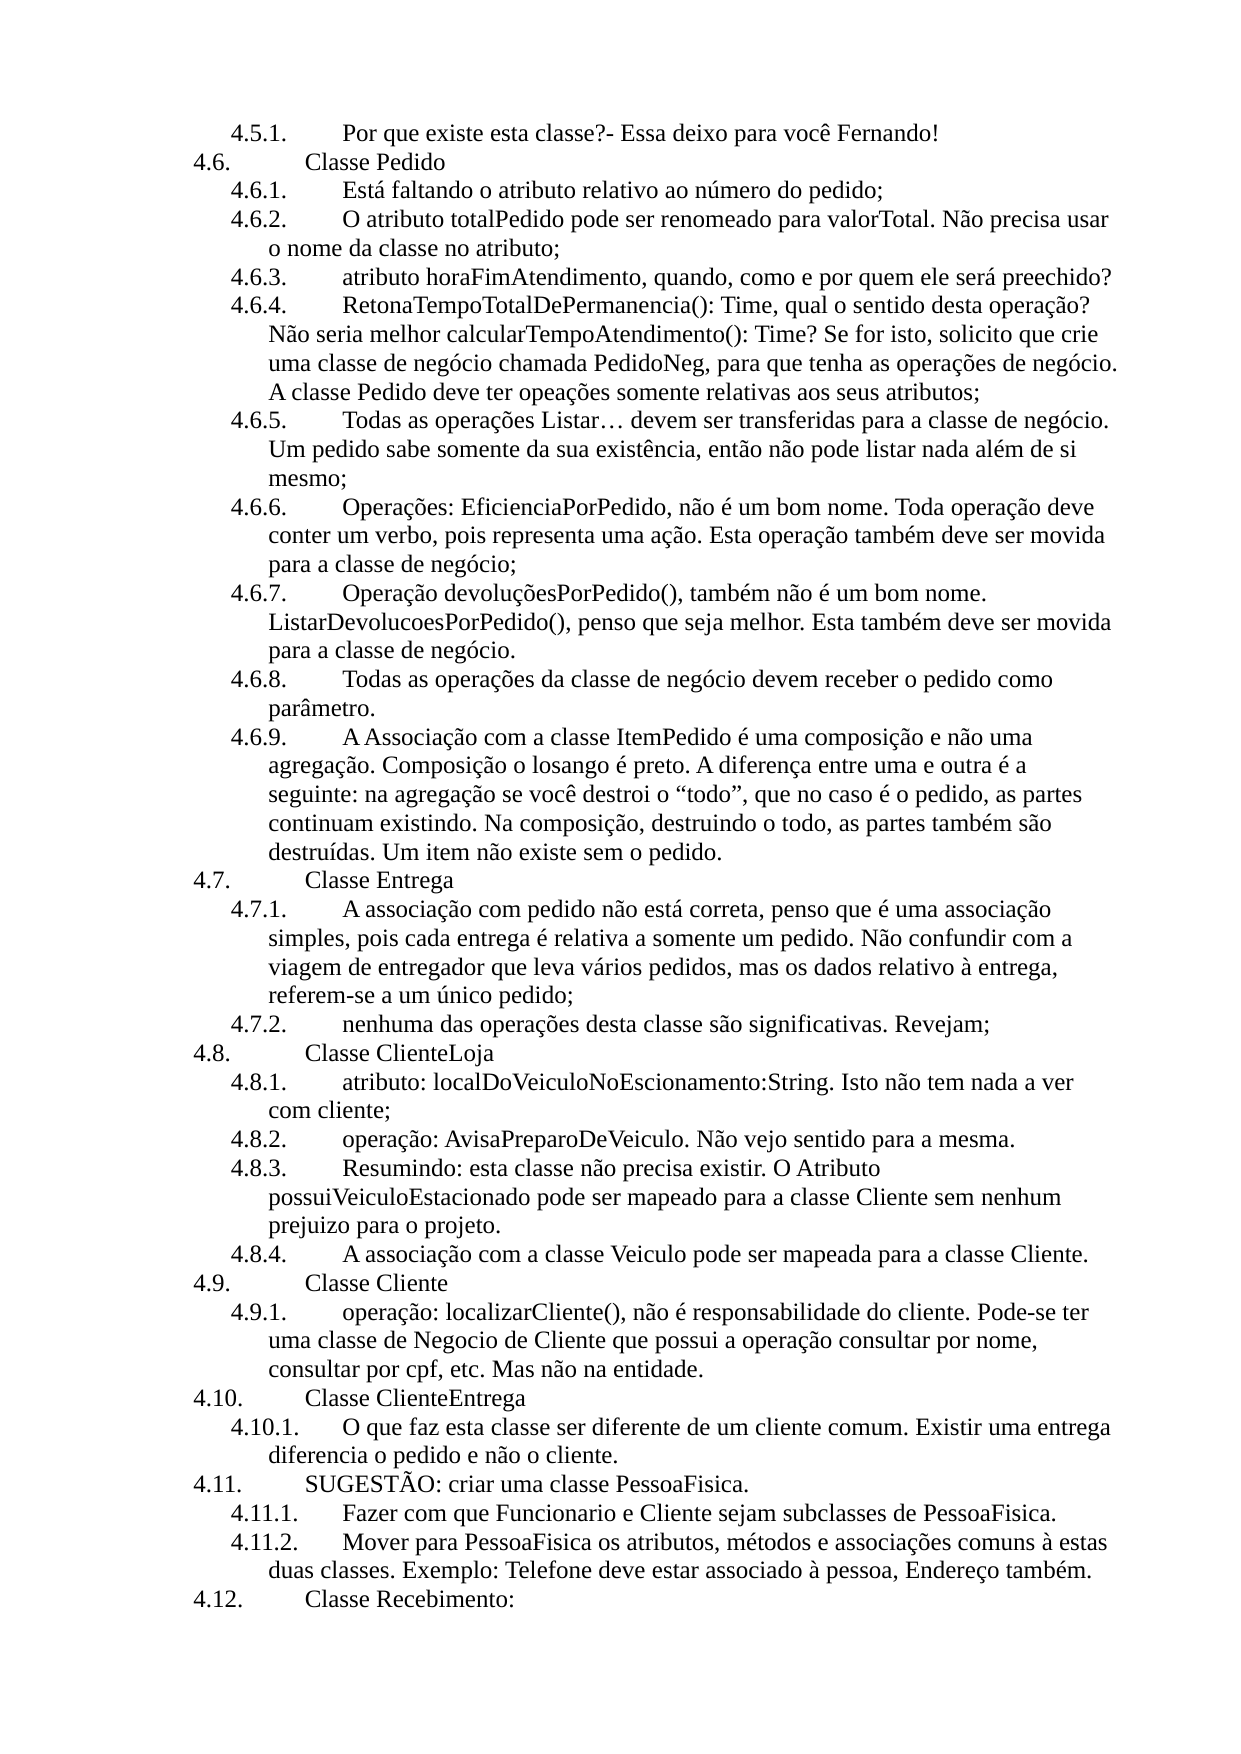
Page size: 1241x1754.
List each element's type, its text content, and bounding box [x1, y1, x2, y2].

list Todas as operações da classe de negócio devem receber o pedido como parâmetro. [231, 664, 1122, 722]
list RetonaTempoTotalDePermanencia(): Time, qual o sentido desta operação? Não seria melhor calcularTempoAtendimento(): Time? Se for isto, solicito que crie uma classe de negócio chamada PedidoNeg, para que tenha as operações de negócio. A classe Pedido deve ter opeações somente relativas aos seus atributos; [231, 291, 1122, 406]
list O que faz esta classe ser diferente de um cliente comum. Existir uma entrega diferencia o pedido e não o cliente. [231, 1412, 1122, 1469]
list A associação com a classe Veiculo pode ser mapeada para a classe Cliente. [231, 1239, 1122, 1268]
list operação: AvisaPreparoDeVeiculo. Não vejo sentido para a mesma. [231, 1124, 1122, 1153]
list atributo horaFimAtendimento, quando, como e por quem ele será preechido? [231, 262, 1122, 291]
list Classe ClienteEntrega [193, 1383, 1122, 1412]
list Fazer com que Funcionario e Cliente sejam subclasses de PessoaFisica. [231, 1498, 1122, 1527]
list Todas as operações Listar… devem ser transferidas para a classe de negócio. Um pedido sabe somente da sua existência, então não pode listar nada além de si mesmo; [231, 406, 1122, 492]
list Classe Entrega [193, 866, 1122, 894]
list operação: localizarCliente(), não é responsabilidade do cliente. Pode-se ter uma classe de Negocio de Cliente que possui a operação consultar por nome, consultar por cpf, etc. Mas não na entidade. [231, 1297, 1122, 1383]
list Classe Pedido [193, 147, 1122, 176]
list Operação devoluçõesPorPedido(), também não é um bom nome. ListarDevolucoesPorPedido(), penso que seja melhor. Esta também deve ser movida para a classe de negócio. [231, 578, 1122, 664]
list A associação com pedido não está correta, penso que é uma associação simples, pois cada entrega é relativa a somente um pedido. Não confundir com a viagem de entregador que leva vários pedidos, mas os dados relativo à entrega, referem-se a um único pedido; [231, 894, 1122, 1009]
list Classe ClienteLoja [193, 1038, 1122, 1067]
list A Associação com a classe ItemPedido é uma composição e não uma agregação. Composição o losango é preto. A diferença entre uma e outra é a seguinte: na agregação se você destroi o “todo”, que no caso é o pedido, as partes continuam existindo. Na composição, destruindo o todo, as partes também são destruídas. Um item não existe sem o pedido. [231, 722, 1122, 866]
list Por que existe esta classe?- Essa deixo para você Fernando! [231, 118, 1122, 147]
list Classe Recebimento: [193, 1584, 1122, 1613]
list Está faltando o atributo relativo ao número do pedido; [231, 176, 1122, 204]
list Operações: EficienciaPorPedido, não é um bom nome. Toda operação deve conter um verbo, pois representa uma ação. Esta operação também deve ser movida para a classe de negócio; [231, 492, 1122, 578]
list Mover para PessoaFisica os atributos, métodos e associações comuns à estas duas classes. Exemplo: Telefone deve estar associado à pessoa, Endereço também. [231, 1527, 1122, 1584]
list Classe Cliente [193, 1268, 1122, 1297]
list O atributo totalPedido pode ser renomeado para valorTotal. Não precisa usar o nome da classe no atributo; [231, 204, 1122, 262]
list nenhuma das operações desta classe são significativas. Revejam; [231, 1009, 1122, 1038]
list atributo: localDoVeiculoNoEscionamento:String. Isto não tem nada a ver com cliente; [231, 1067, 1122, 1124]
list Resumindo: esta classe não precisa existir. O Atributo possuiVeiculoEstacionado pode ser mapeado para a classe Cliente sem nenhum prejuizo para o projeto. [231, 1153, 1122, 1239]
list SUGESTÃO: criar uma classe PessoaFisica. [193, 1469, 1122, 1498]
